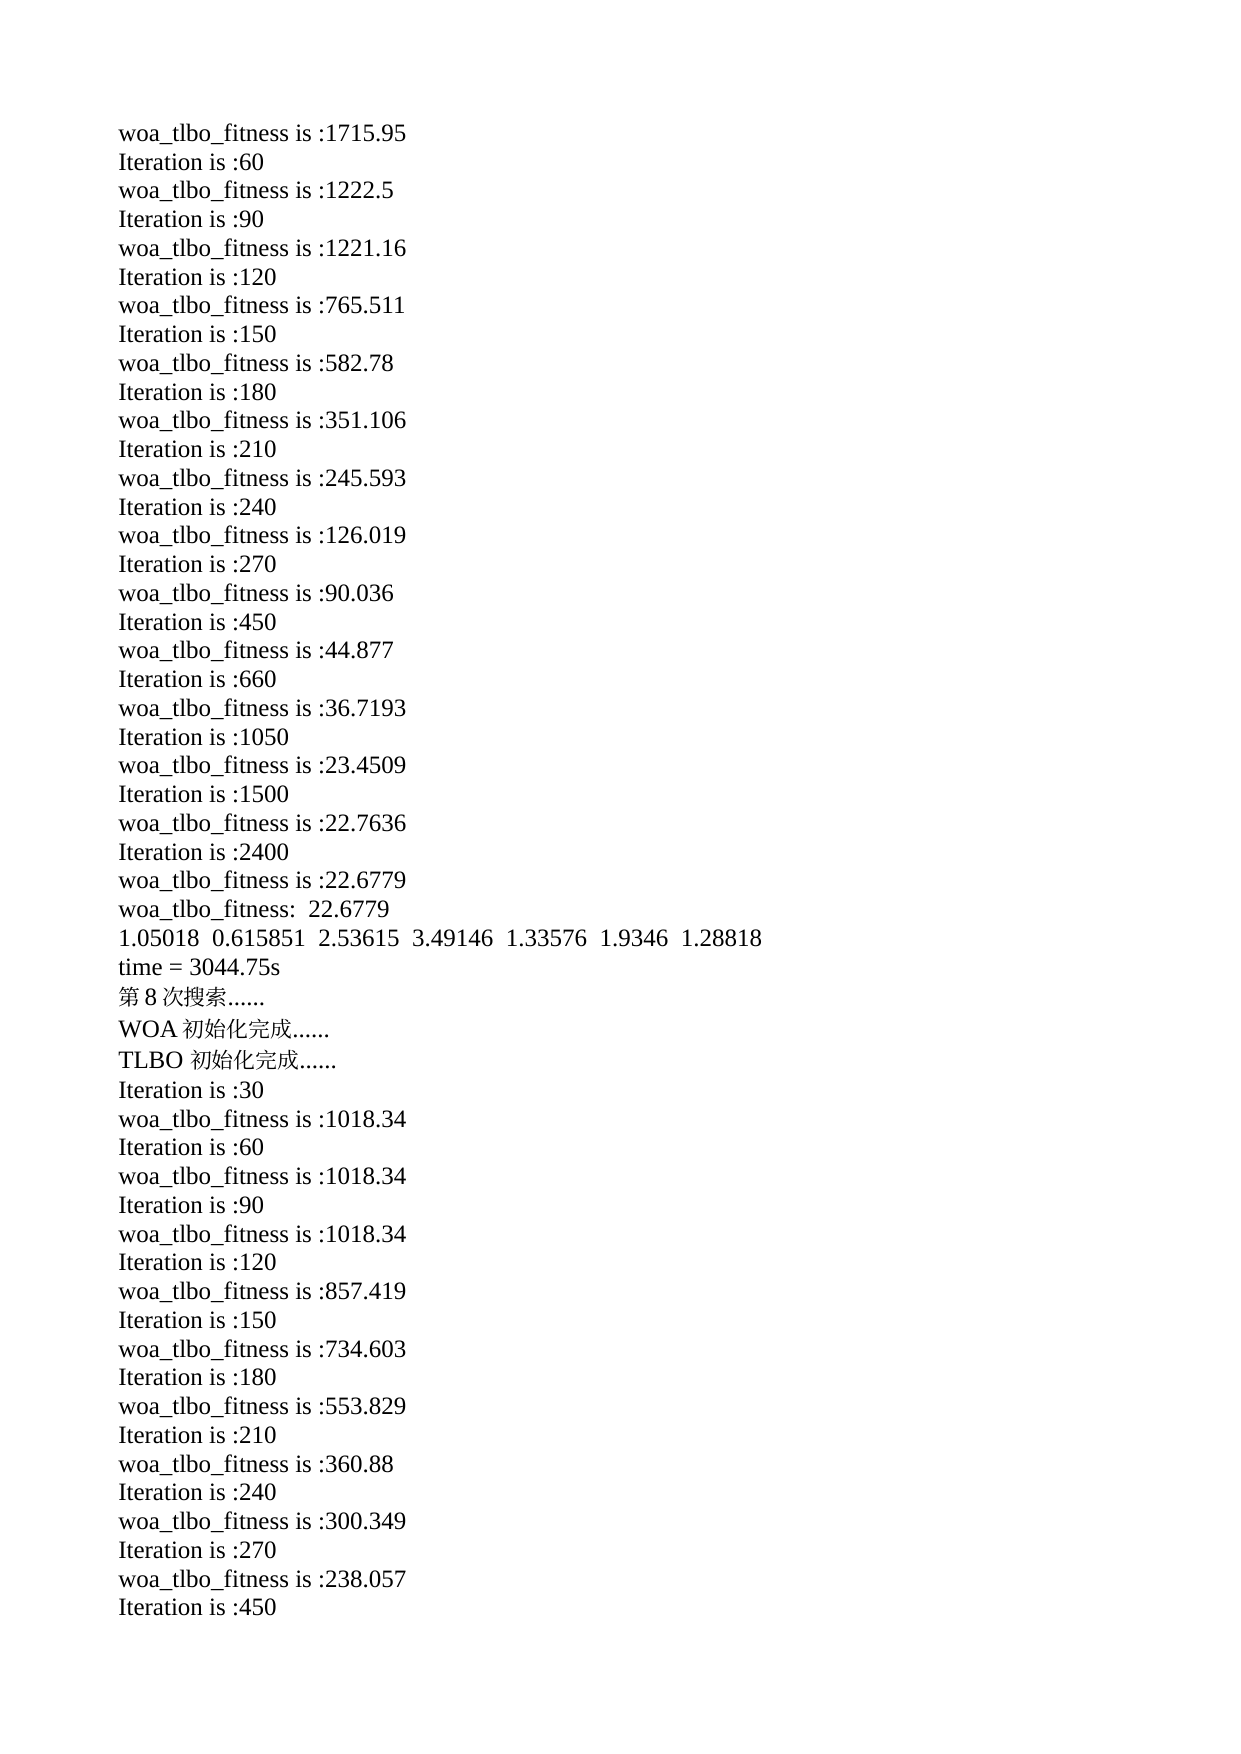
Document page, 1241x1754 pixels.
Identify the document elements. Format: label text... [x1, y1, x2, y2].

text Iteration is :210 [118, 1420, 1122, 1449]
text woa_tlbo_fitness is :1221.16 [118, 233, 1122, 262]
text woa_tlbo_fitness is :1018.34 [118, 1104, 1122, 1132]
text woa_tlbo_fitness is :36.7193 [118, 693, 1122, 722]
text Iteration is :150 [118, 319, 1122, 348]
text woa_tlbo_fitness is :238.057 [118, 1564, 1122, 1592]
text Iteration is :1050 [118, 722, 1122, 751]
text Iteration is :90 [118, 204, 1122, 233]
text woa_tlbo_fitness is :22.6779 [118, 866, 1122, 894]
text Iteration is :660 [118, 664, 1122, 693]
text 1.05018 0.615851 2.53615 3.49146 1.33576 1.9346 1.28818 [118, 923, 1122, 952]
text time = 3044.75s [118, 952, 1122, 981]
text woa_tlbo_fitness is :1715.95 [118, 118, 1122, 147]
text woa_tlbo_fitness is :22.7636 [118, 808, 1122, 837]
text Iteration is :180 [118, 1362, 1122, 1391]
text woa_tlbo_fitness is :1222.5 [118, 176, 1122, 204]
text woa_tlbo_fitness is :245.593 [118, 463, 1122, 492]
text Iteration is :1500 [118, 779, 1122, 808]
text Iteration is :180 [118, 377, 1122, 406]
text Iteration is :120 [118, 1247, 1122, 1276]
text woa_tlbo_fitness is :582.78 [118, 348, 1122, 377]
text woa_tlbo_fitness is :1018.34 [118, 1219, 1122, 1247]
text Iteration is :120 [118, 262, 1122, 291]
text woa_tlbo_fitness is :126.019 [118, 521, 1122, 549]
text woa_tlbo_fitness is :44.877 [118, 636, 1122, 664]
text Iteration is :270 [118, 1535, 1122, 1564]
text woa_tlbo_fitness is :90.036 [118, 578, 1122, 607]
text 第8次搜索...... [118, 981, 1122, 1012]
text Iteration is :270 [118, 549, 1122, 578]
text Iteration is :60 [118, 147, 1122, 176]
text woa_tlbo_fitness is :553.829 [118, 1391, 1122, 1420]
text woa_tlbo_fitness is :765.511 [118, 291, 1122, 319]
text Iteration is :30 [118, 1075, 1122, 1104]
text Iteration is :240 [118, 1477, 1122, 1506]
text Iteration is :90 [118, 1190, 1122, 1219]
text Iteration is :240 [118, 492, 1122, 521]
text woa_tlbo_fitness is :857.419 [118, 1276, 1122, 1305]
text Iteration is :210 [118, 434, 1122, 463]
text Iteration is :2400 [118, 837, 1122, 866]
text woa_tlbo_fitness: 22.6779 [118, 894, 1122, 923]
text TLBO 初始化完成...... [118, 1043, 1122, 1075]
text woa_tlbo_fitness is :734.603 [118, 1334, 1122, 1362]
text WOA 初始化完成...... [118, 1012, 1122, 1043]
text woa_tlbo_fitness is :351.106 [118, 406, 1122, 434]
text woa_tlbo_fitness is :300.349 [118, 1506, 1122, 1535]
text woa_tlbo_fitness is :360.88 [118, 1449, 1122, 1477]
text woa_tlbo_fitness is :1018.34 [118, 1161, 1122, 1190]
text Iteration is :60 [118, 1132, 1122, 1161]
text Iteration is :150 [118, 1305, 1122, 1334]
text Iteration is :450 [118, 607, 1122, 636]
text woa_tlbo_fitness is :23.4509 [118, 751, 1122, 779]
text Iteration is :450 [118, 1592, 1122, 1621]
